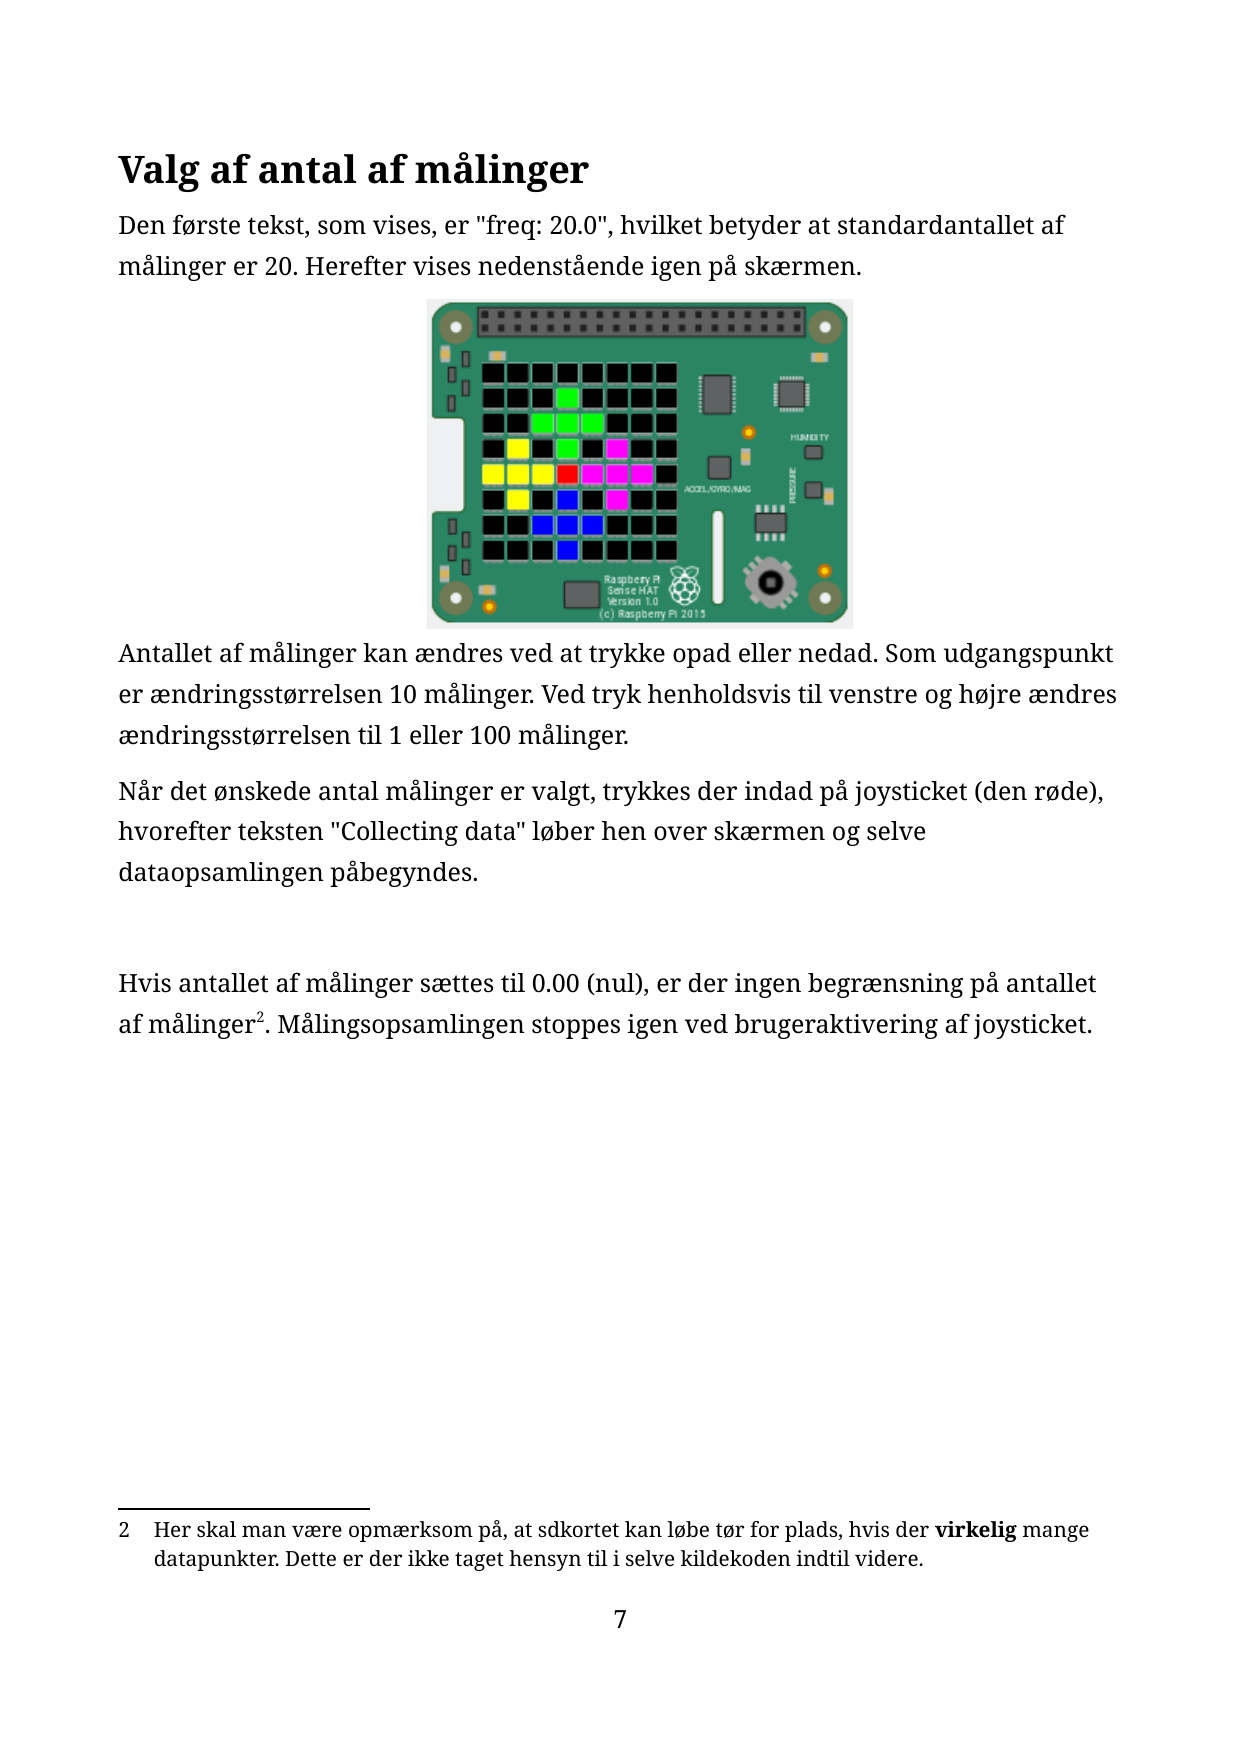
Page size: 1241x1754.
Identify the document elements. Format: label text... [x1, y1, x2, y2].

text Hvis antallet af målinger sættes til 0.00 (nul), er der ingen begrænsning på antallet af målinger. Målingsopsamlingen stoppes igen ved brugeraktivering af joysticket. [118, 966, 1122, 1041]
subtitle Valg af antal af målinger [118, 143, 1122, 195]
picture [426, 299, 854, 629]
text Her skal man være opmærksom på, at sdkortet kan løbe tør for plads, hvis der virkelig mange datapunkter. Dette er der ikke taget hensyn til i selve kildekoden indtil videre. [118, 1515, 1122, 1572]
text Den første tekst, som vises, er "freq: 20.0", hvilket betyder at standardantallet af målinger er 20. Herefter vises nedenstående igen på skærmen. [118, 207, 1122, 282]
text Når det ønskede antal målinger er valgt, trykkes der indad på joysticket (den røde), hvorefter teksten "Collecting data" løber hen over skærmen og selve dataopsamlingen påbegyndes. [118, 773, 1122, 889]
text Antallet af målinger kan ændres ved at trykke opad eller nedad. Som udgangspunkt er ændringsstørrelsen 10 målinger. Ved tryk henholdsvis til venstre og højre ændres ændringsstørrelsen til 1 eller 100 målinger. [118, 636, 1122, 752]
